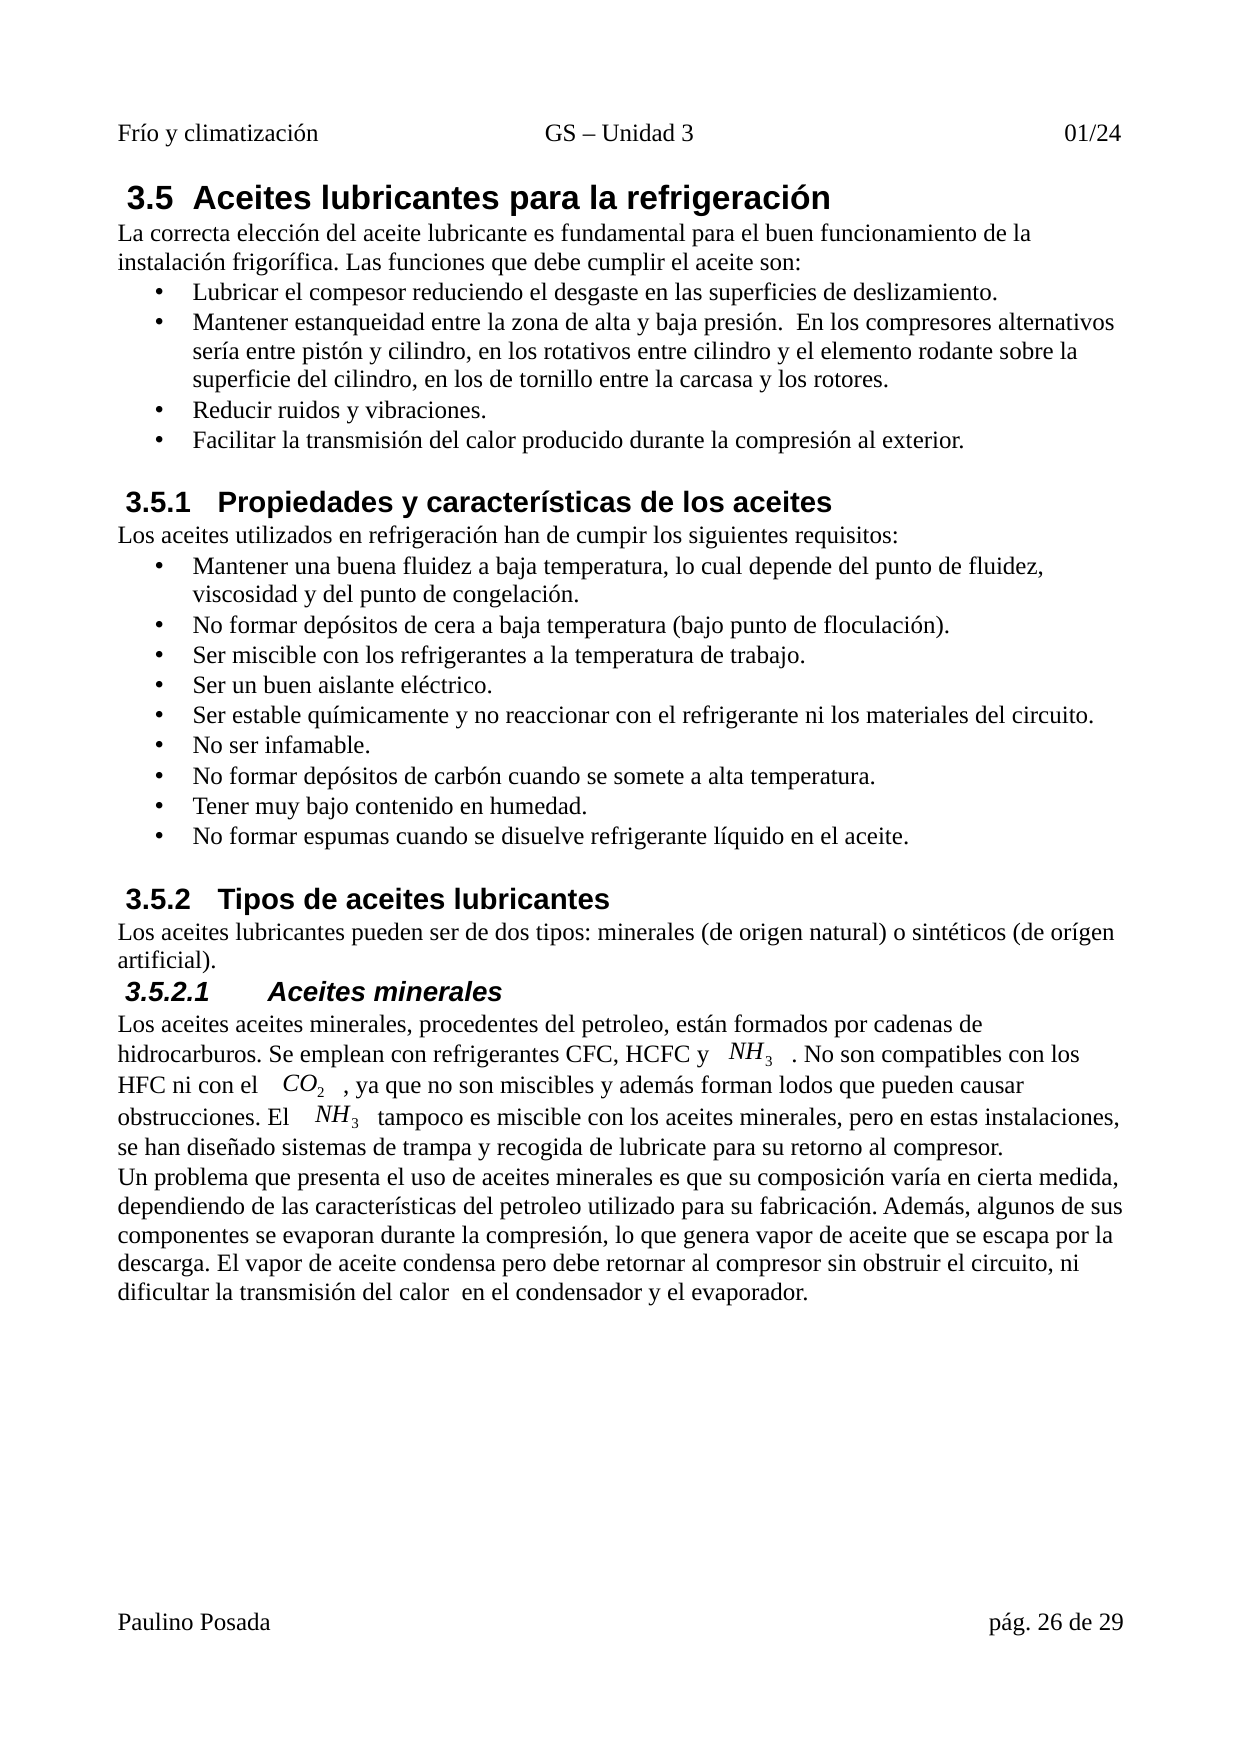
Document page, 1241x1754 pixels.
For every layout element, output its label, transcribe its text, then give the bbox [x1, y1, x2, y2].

list Ser miscible con los refrigerantes a la temperatura de trabajo. [155, 640, 1123, 669]
text Los aceites aceites minerales, procedentes del petroleo, están formados por cadenas de hidrocarburos. Se emplean con refrigerantes CFC, HCFC y. No son compatibles con los HFC ni con el , ya que no son miscibles y además forman lodos que pueden causar obstrucciones. El tampoco es miscible con los aceites minerales, pero en estas instalaciones, se han diseñado sistemas de trampa y recogida de lubricate para su retorno al compresor. [117, 1009, 1123, 1161]
text Los aceites lubricantes pueden ser de dos tipos: minerales (de origen natural) o sintéticos (de orígen artificial). [117, 917, 1123, 974]
text La correcta elección del aceite lubricante es fundamental para el buen funcionamiento de la instalación frigorífica. Las funciones que debe cumplir el aceite son: [117, 218, 1123, 275]
subtitle Aceites minerales [117, 976, 1123, 1008]
subtitle Aceites lubricantes para la refrigeración [117, 178, 1123, 216]
list Reducir ruidos y vibraciones. [155, 395, 1123, 423]
list Mantener estanqueidad entre la zona de alta y baja presión. En los compresores alternativos sería entre pistón y cilindro, en los rotativos entre cilindro y el elemento rodante sobre la superficie del cilindro, en los de tornillo entre la carcasa y los rotores. [155, 307, 1123, 393]
list Mantener una buena fluidez a baja temperatura, lo cual depende del punto de fluidez, viscosidad y del punto de congelación. [155, 551, 1123, 608]
list No formar depósitos de cera a baja temperatura (bajo punto de floculación). [155, 610, 1123, 638]
text Un problema que presenta el uso de aceites minerales es que su composición varía en cierta medida, dependiendo de las características del petroleo utilizado para su fabricación. Además, algunos de sus componentes se evaporan durante la compresión, lo que genera vapor de aceite que se escapa por la descarga. El vapor de aceite condensa pero debe retornar al compresor sin obstruir el circuito, ni dificultar la transmisión del calor en el condensador y el evaporador. [117, 1162, 1123, 1306]
list Facilitar la transmisión del calor producido durante la compresión al exterior. [155, 425, 1123, 454]
list Lubricar el compesor reduciendo el desgaste en las superficies de deslizamiento. [155, 277, 1123, 306]
text Los aceites utilizados en refrigeración han de cumpir los siguientes requisitos: [117, 521, 1123, 549]
subtitle Tipos de aceites lubricantes [117, 882, 1123, 915]
list No formar depósitos de carbón cuando se somete a alta temperatura. [155, 761, 1123, 789]
list Tener muy bajo contenido en humedad. [155, 791, 1123, 820]
subtitle Propiedades y características de los aceites [117, 485, 1123, 519]
list Ser estable químicamente y no reaccionar con el refrigerante ni los materiales del circuito. [155, 700, 1123, 729]
list No formar espumas cuando se disuelve refrigerante líquido en el aceite. [155, 821, 1123, 850]
list No ser infamable. [155, 731, 1123, 759]
list Ser un buen aislante eléctrico. [155, 670, 1123, 699]
